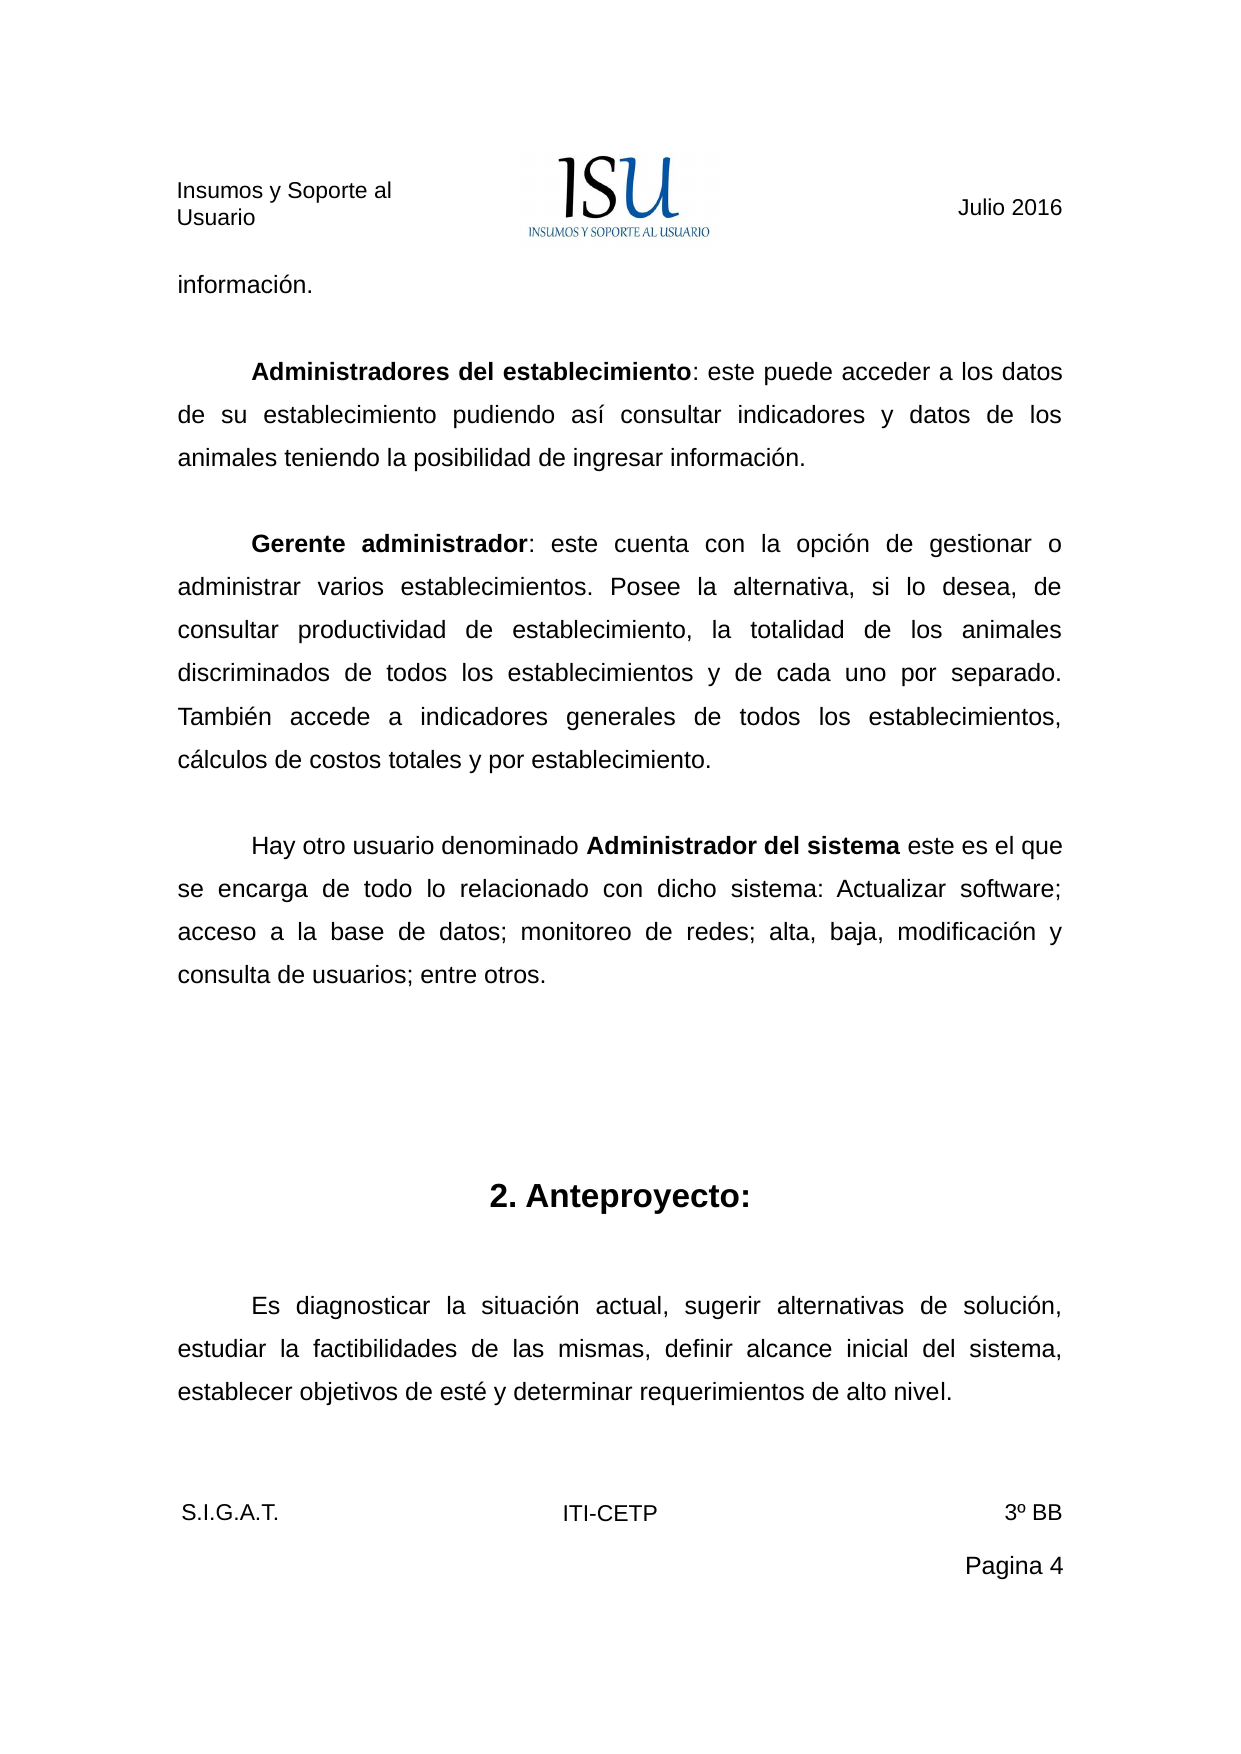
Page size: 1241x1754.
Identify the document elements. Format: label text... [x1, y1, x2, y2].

text Administradores del establecimiento: este puede acceder a los datos de su establecimiento pudiendo así consultar indicadores y datos de los animales teniendo la posibilidad de ingresar información. [177, 356, 1063, 471]
text 2. Anteproyecto: [177, 1176, 1063, 1214]
text Gerente administrador: este cuenta con la opción de gestionar o administrar varios establecimientos. Posee la alternativa, si lo desea, de consultar productividad de establecimiento, la totalidad de los animales discriminados de todos los establecimientos y de cada uno por separado. También accede a indicadores generales de todos los establecimientos, cálculos de costos totales y por establecimiento. [177, 529, 1063, 773]
text información. [177, 270, 1063, 299]
text Hay otro usuario denominado Administrador del sistema este es el que se encarga de todo lo relacionado con dicho sistema: Actualizar software; acceso a la base de datos; monitoreo de redes; alta, baja, modificación y consulta de usuarios; entre otros. [177, 831, 1063, 989]
text Es diagnosticar la situación actual, sugerir alternativas de solución, estudiar la factibilidades de las mismas, definir alcance inicial del sistema, establecer objetivos de esté y determinar requerimientos de alto nivel. [177, 1291, 1063, 1406]
